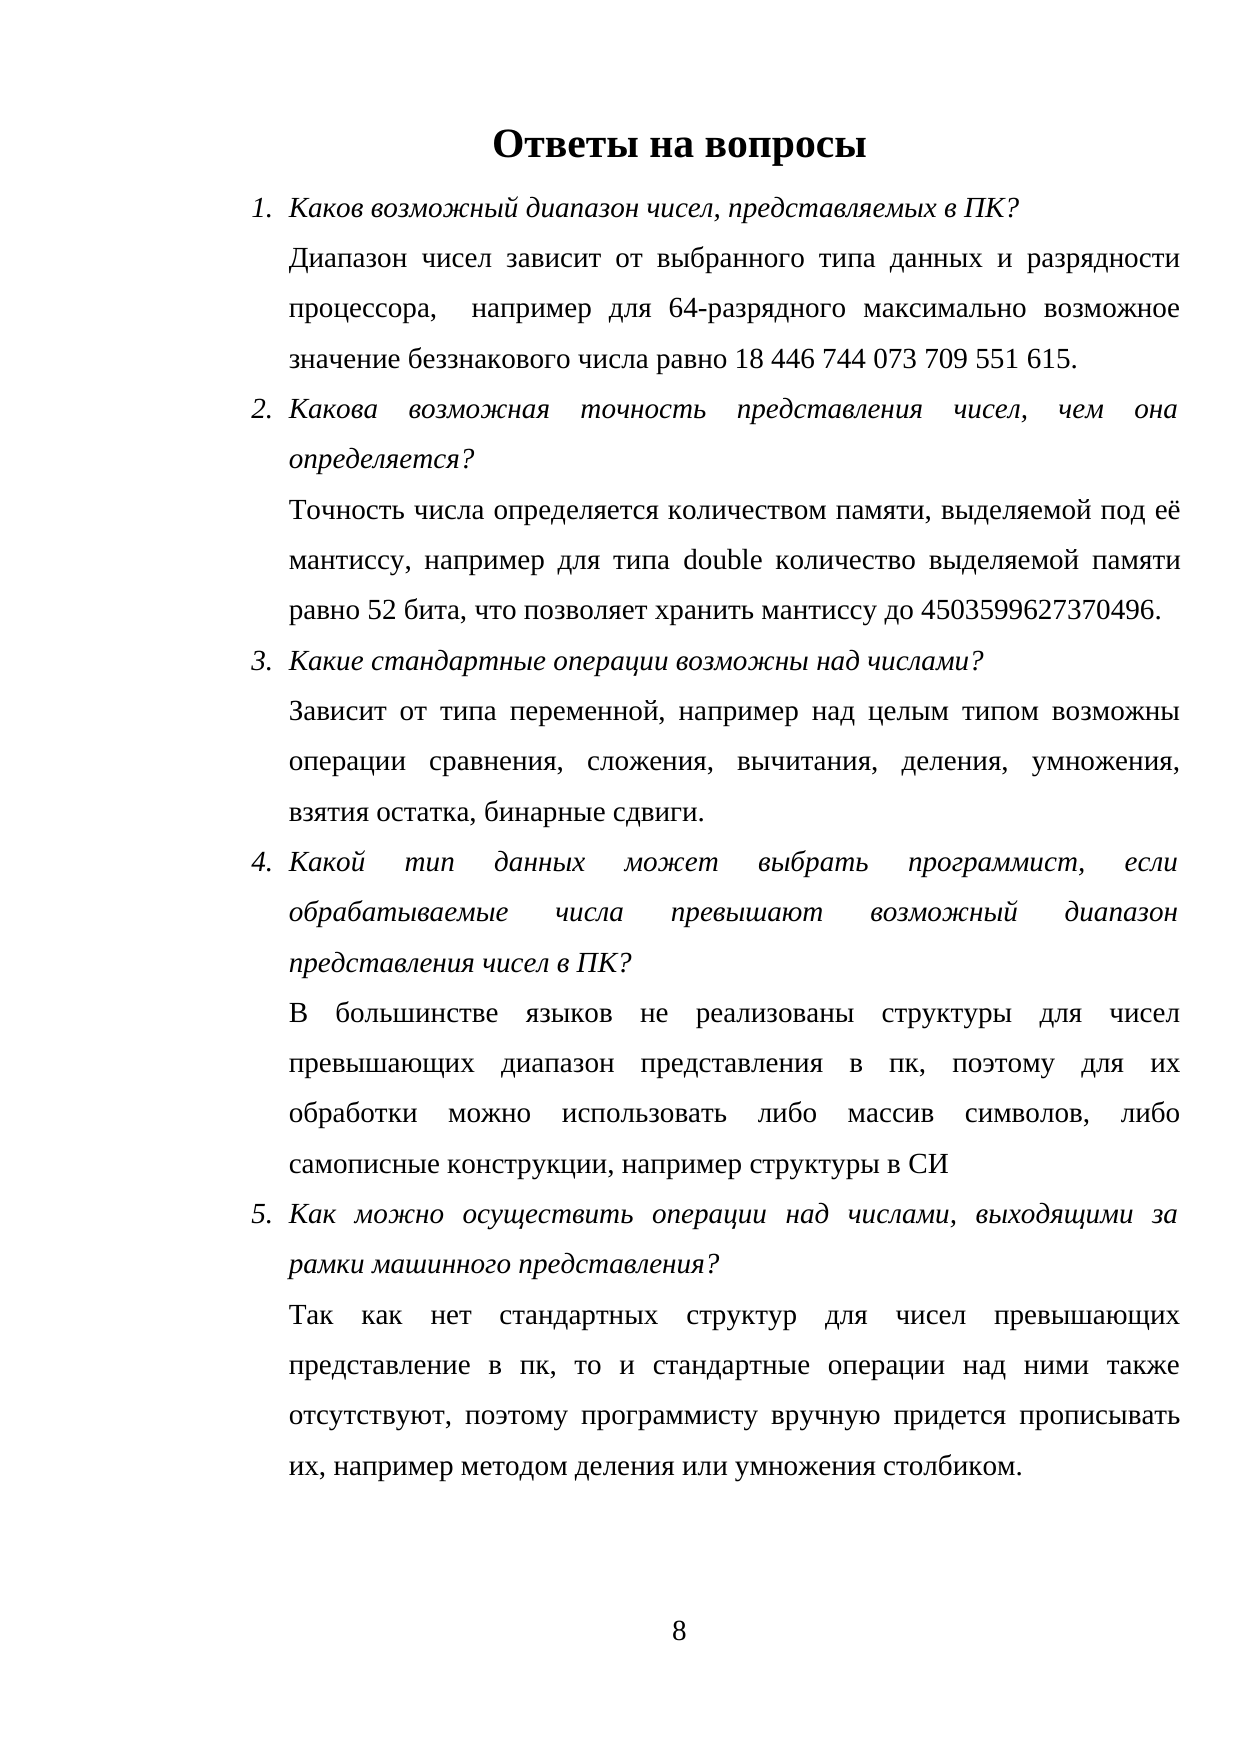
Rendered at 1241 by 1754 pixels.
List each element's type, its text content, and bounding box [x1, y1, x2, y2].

list Какой тип данных может выбрать программист, если обрабатываемые числа превышают возможный диапазон представления чисел в ПК? [251, 844, 1181, 978]
list Диапазон чисел зависит от выбранного типа данных и разрядности процессора, например для 64-разрядного максимально возможное значение беззнакового числа равно 18 446 744 073 709 551 615. [288, 240, 1181, 374]
list Как можно осуществить операции над числами, выходящими за рамки машинного представления? [251, 1196, 1181, 1280]
list В большинстве языков не реализованы структуры для чисел превышающих диапазон представления в пк, поэтому для их обработки можно использовать либо массив символов, либо самописные конструкции, например структуры в СИ [288, 995, 1181, 1179]
list Точность числа определяется количеством памяти, выделяемой под её мантиссу, например для типа double количество выделяемой памяти равно 52 бита, что позволяет хранить мантиссу до 4503599627370496. [288, 492, 1181, 626]
list Так как нет стандартных структур для чисел превышающих представление в пк, то и стандартные операции над ними также отсутствуют, поэтому программисту вручную придется прописывать их, например методом деления или умножения столбиком. [288, 1297, 1181, 1481]
list Какие стандартные операции возможны над числами? [251, 643, 1181, 676]
subtitle Ответы на вопросы [177, 118, 1181, 166]
list Зависит от типа переменной, например над целым типом возможны операции сравнения, сложения, вычитания, деления, умножения, взятия остатка, бинарные сдвиги. [288, 693, 1181, 827]
list Каков возможный диапазон чисел, представляемых в ПК? [251, 190, 1181, 223]
list Какова возможная точность представления чисел, чем она определяется? [251, 391, 1181, 475]
